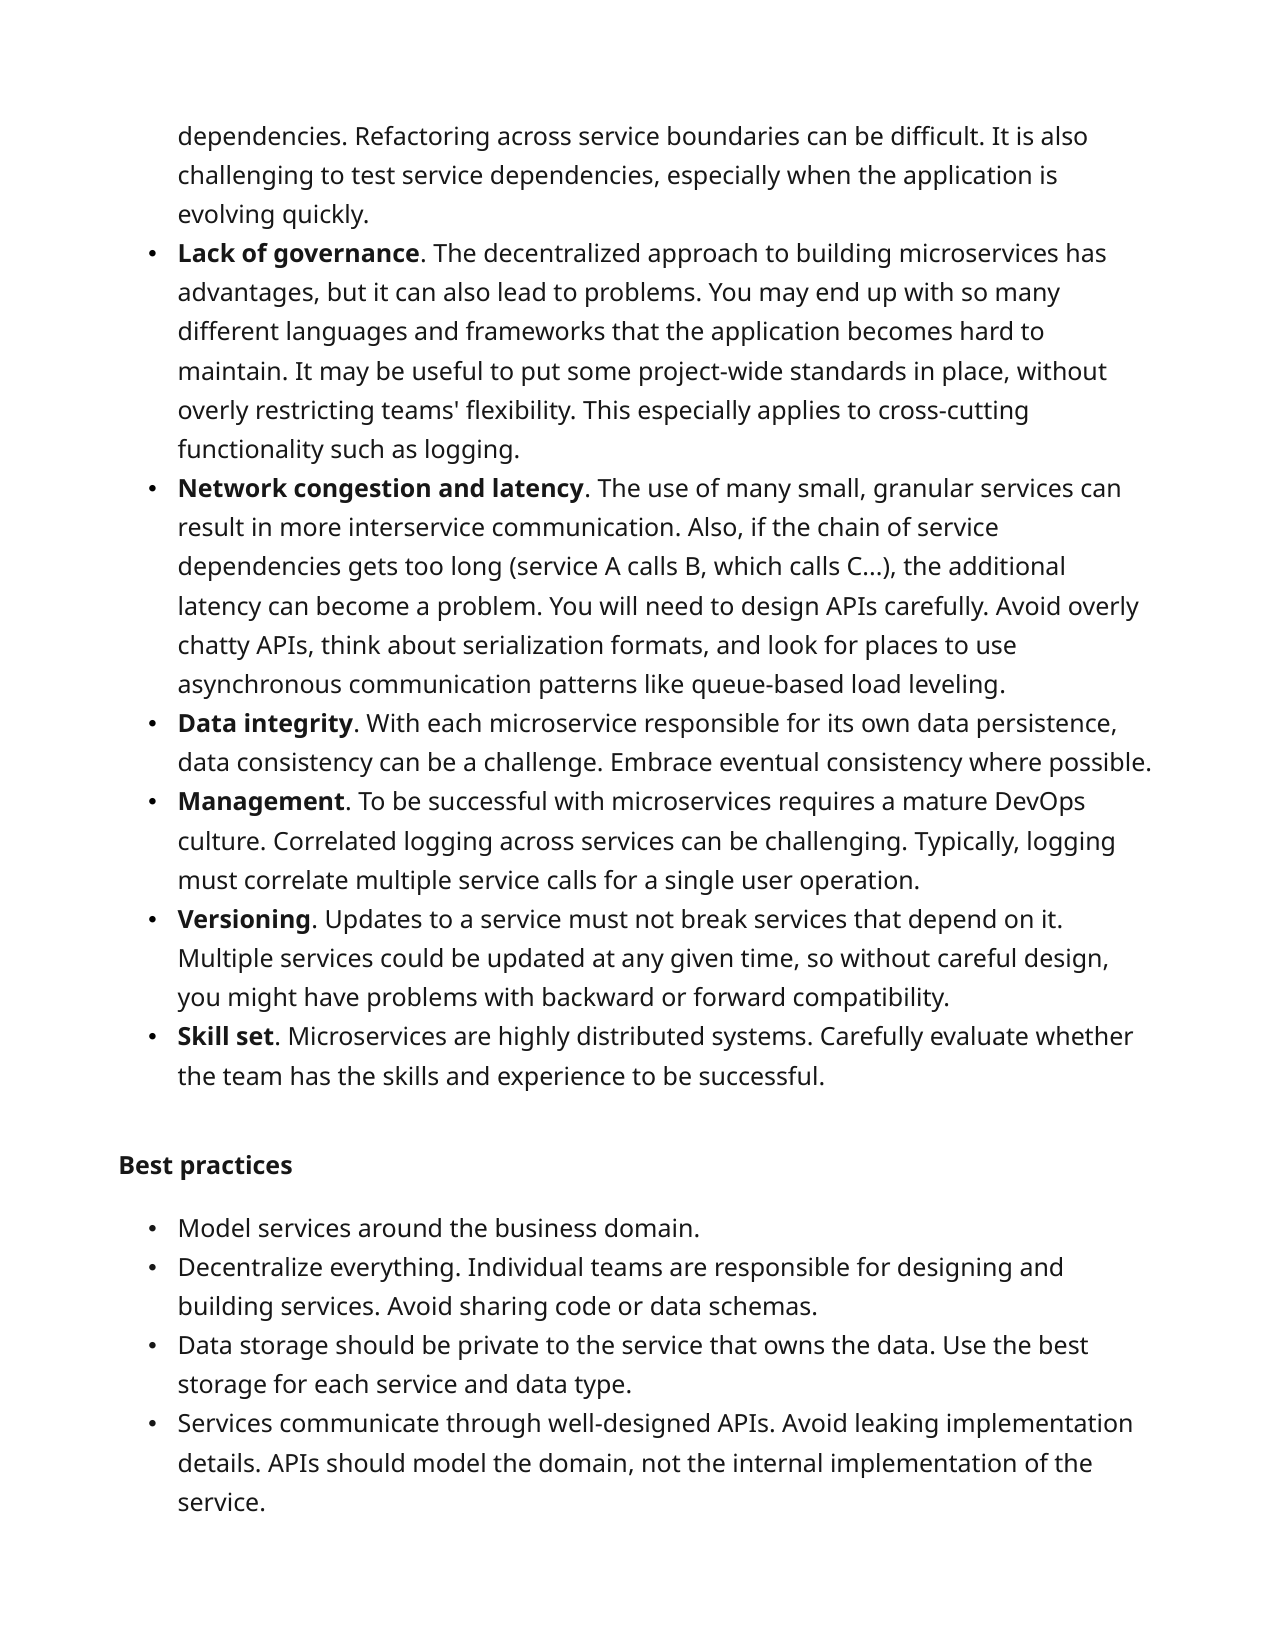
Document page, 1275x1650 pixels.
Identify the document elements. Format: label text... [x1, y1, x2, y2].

list Model services around the business domain. [148, 1210, 1157, 1244]
list Lack of governance. The decentralized approach to building microservices has advantages, but it can also lead to problems. You may end up with so many different languages and frameworks that the application becomes hard to maintain. It may be useful to put some project-wide standards in place, without overly restricting teams' flexibility. This especially applies to cross-cutting functionality such as logging. [148, 236, 1157, 466]
subtitle Best practices [118, 1147, 1157, 1181]
list Data storage should be private to the service that owns the data. Use the best storage for each service and data type. [148, 1328, 1157, 1401]
list dependencies. Refactoring across service boundaries can be difficult. It is also challenging to test service dependencies, especially when the application is evolving quickly. [148, 118, 1157, 231]
list Versioning. Updates to a service must not break services that depend on it. Multiple services could be updated at any given time, so without careful design, you might have problems with backward or forward compatibility. [148, 901, 1157, 1014]
list Network congestion and latency. The use of many small, granular services can result in more interservice communication. Also, if the chain of service dependencies gets too long (service A calls B, which calls C...), the additional latency can become a problem. You will need to design APIs carefully. Avoid overly chatty APIs, think about serialization formats, and look for places to use asynchronous communication patterns like queue-based load leveling. [148, 471, 1157, 701]
list Data integrity. With each microservice responsible for its own data persistence, data consistency can be a challenge. Embrace eventual consistency where possible. [148, 706, 1157, 779]
list Skill set. Microservices are highly distributed systems. Carefully evaluate whether the team has the skills and experience to be successful. [148, 1019, 1157, 1092]
list Services communicate through well-designed APIs. Avoid leaking implementation details. APIs should model the domain, not the internal implementation of the service. [148, 1406, 1157, 1518]
list Decentralize everything. Individual teams are responsible for designing and building services. Avoid sharing code or data schemas. [148, 1249, 1157, 1323]
list Management. To be successful with microservices requires a mature DevOps culture. Correlated logging across services can be challenging. Typically, logging must correlate multiple service calls for a single user operation. [148, 784, 1157, 896]
